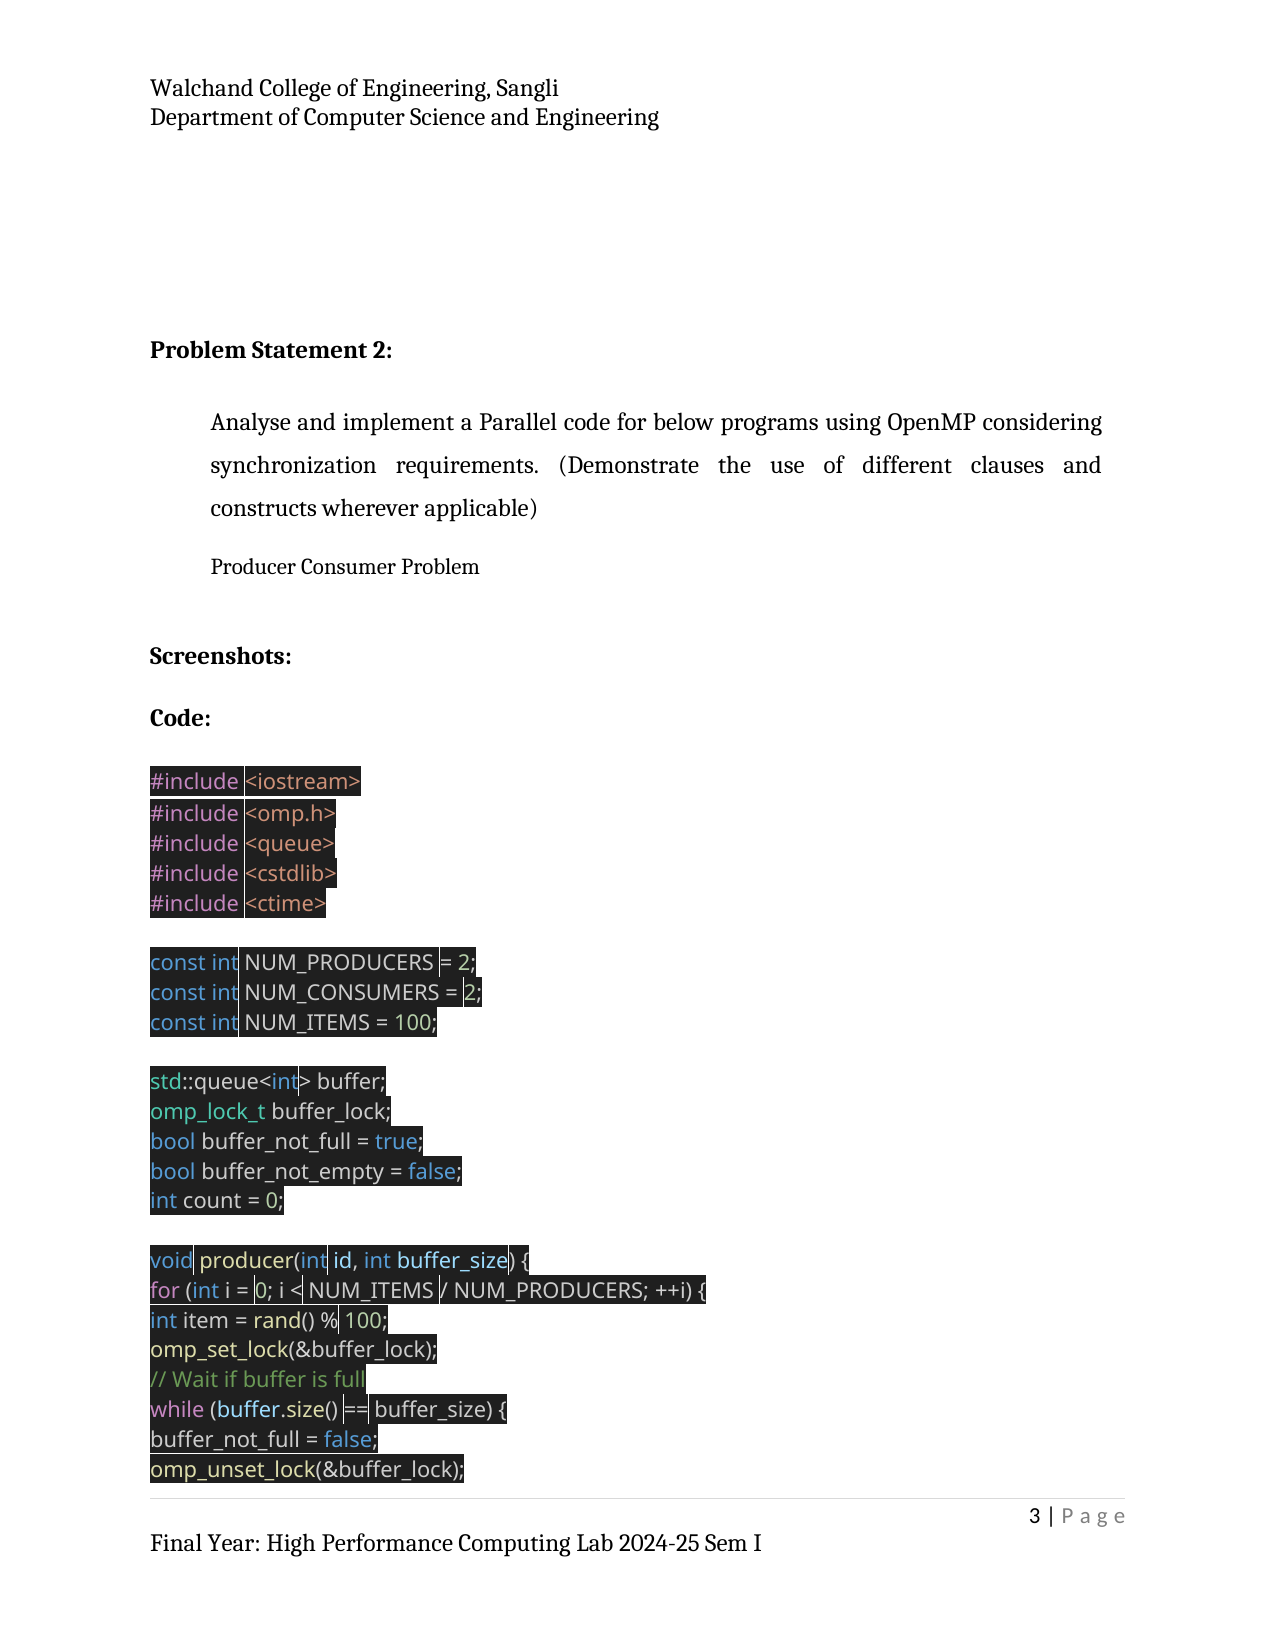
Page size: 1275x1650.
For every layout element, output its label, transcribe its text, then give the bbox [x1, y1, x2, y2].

text omp_unset_lock(&buffer_lock); [150, 1453, 1125, 1483]
text Problem Statement 2: [150, 336, 1125, 365]
text bool buffer_not_empty = false; [150, 1156, 1125, 1186]
text omp_set_lock(&buffer_lock); [150, 1334, 1125, 1364]
text const int NUM_PRODUCERS = 2; [150, 947, 1125, 977]
text int item = rand() % 100; [150, 1304, 1125, 1334]
text Code: [150, 704, 1125, 733]
text Screenshots: [150, 642, 1125, 671]
text #include <iostream> [150, 766, 1125, 796]
text omp_lock_t buffer_lock; [150, 1096, 1125, 1126]
text #include <omp.h> [150, 798, 1125, 828]
text buffer_not_full = false; [150, 1424, 1125, 1453]
text // Wait if buffer is full [150, 1364, 1125, 1394]
subtitle Producer Consumer Problem [210, 554, 1125, 580]
text std::queue<int> buffer; [150, 1066, 1125, 1096]
text int count = 0; [150, 1186, 1125, 1215]
text const int NUM_CONSUMERS = 2; [150, 977, 1125, 1007]
text while (buffer.size() == buffer_size) { [150, 1394, 1125, 1424]
text bool buffer_not_full = true; [150, 1126, 1125, 1156]
text #include <ctime> [150, 888, 1125, 918]
text void producer(int id, int buffer_size) { [150, 1245, 1125, 1275]
text #include <cstdlib> [150, 858, 1125, 888]
text for (int i = 0; i < NUM_ITEMS / NUM_PRODUCERS; ++i) { [150, 1275, 1125, 1304]
text const int NUM_ITEMS = 100; [150, 1007, 1125, 1037]
text #include <queue> [150, 828, 1125, 858]
subtitle Analyse and implement a Parallel code for below programs using OpenMP considering synchronization requirements. (Demonstrate the use of different clauses and constructs wherever applicable) [210, 408, 1103, 523]
